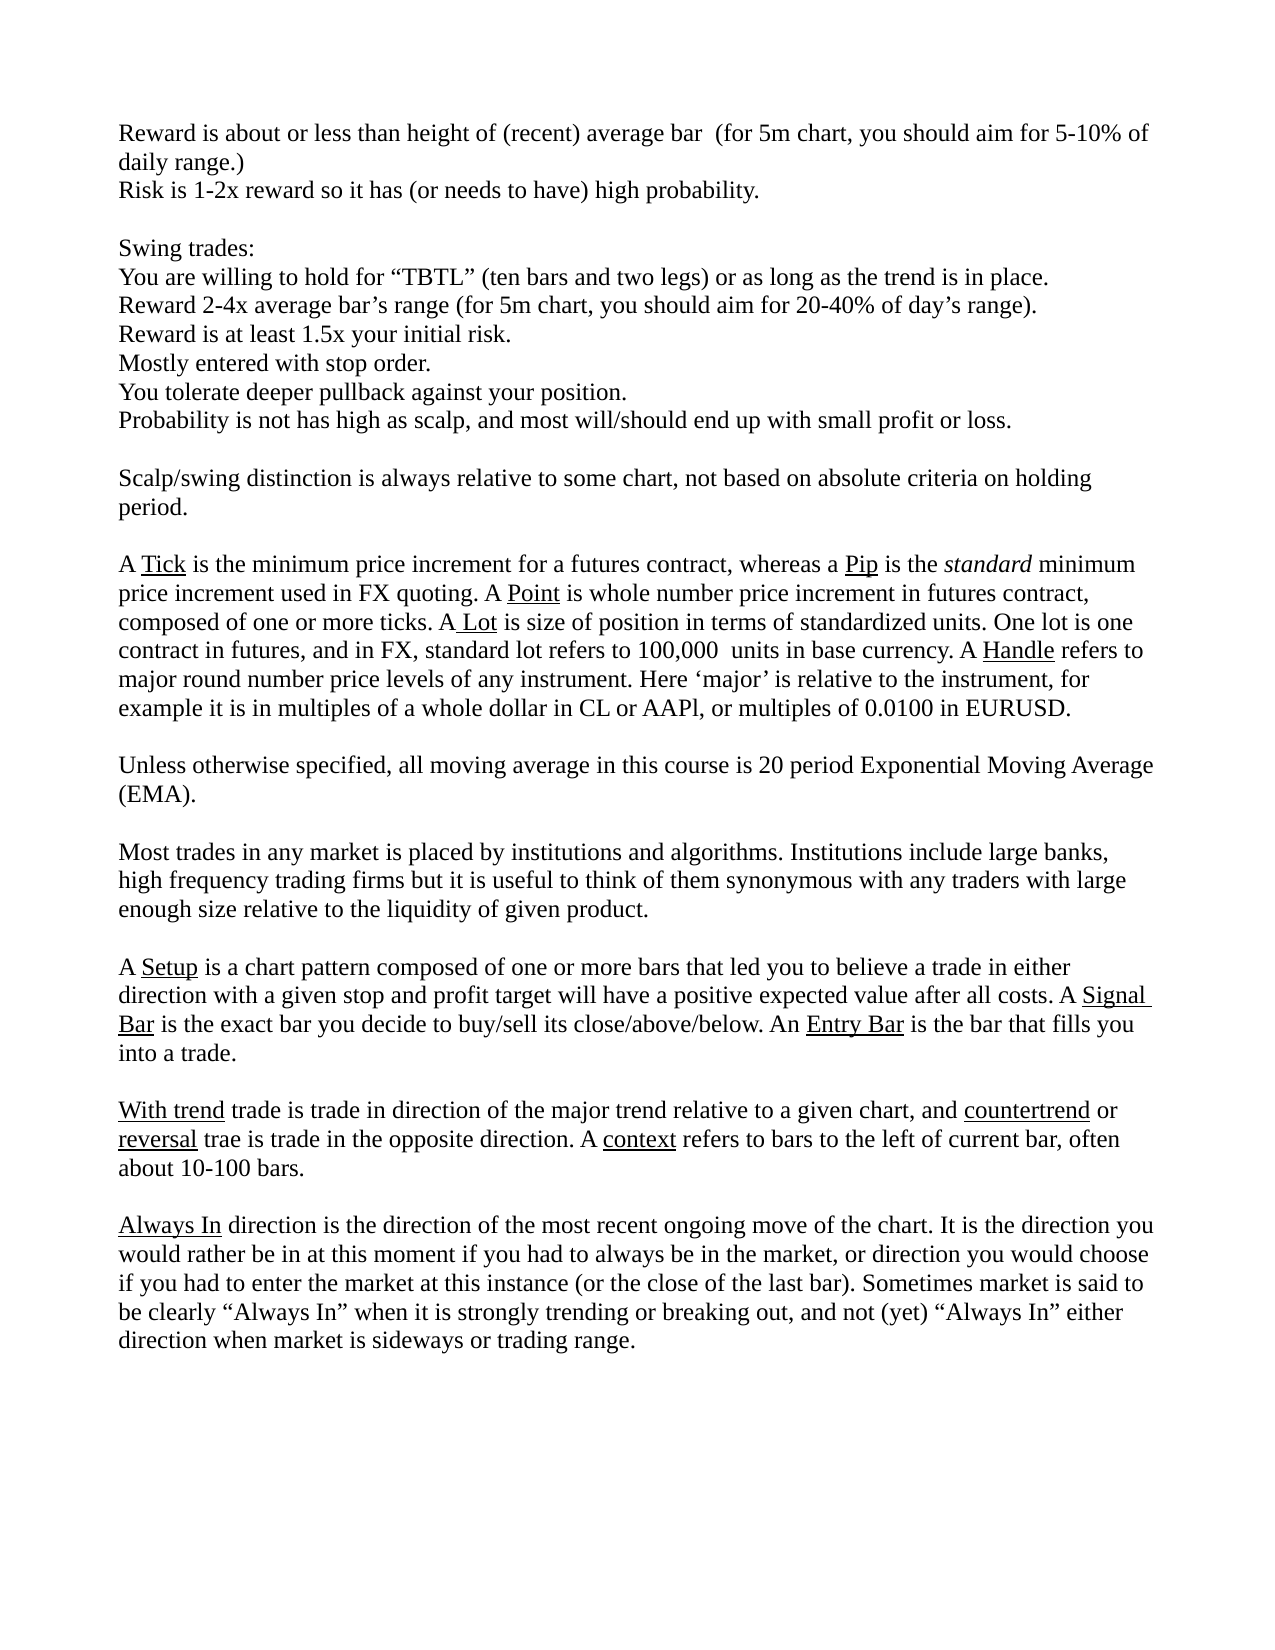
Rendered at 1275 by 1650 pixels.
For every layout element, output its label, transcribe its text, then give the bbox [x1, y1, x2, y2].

text You are willing to hold for “TBTL” (ten bars and two legs) or as long as the trend is in place. [118, 262, 1157, 291]
text Reward is at least 1.5x your initial risk. [118, 319, 1157, 348]
text You tolerate deeper pullback against your position. [118, 377, 1157, 406]
text A Tick is the minimum price increment for a futures contract, whereas a Pip is the standard minimum price increment used in FX quoting. A Point is whole number price increment in futures contract, composed of one or more ticks. A Lot is size of position in terms of standardized units. One lot is one contract in futures, and in FX, standard lot refers to 100,000 units in base currency. A Handle refers to major round number price levels of any instrument. Here ‘major’ is relative to the instrument, for example it is in multiples of a whole dollar in CL or AAPl, or multiples of 0.0100 in EURUSD. [118, 549, 1157, 722]
text Most trades in any market is placed by institutions and algorithms. Institutions include large banks, high frequency trading firms but it is useful to think of them synonymous with any traders with large enough size relative to the liquidity of given product. [118, 837, 1157, 923]
text A Setup is a chart pattern composed of one or more bars that led you to believe a trade in either direction with a given stop and profit target will have a positive expected value after all costs. A Signal Bar is the exact bar you decide to buy/sell its close/above/below. An Entry Bar is the bar that fills you into a trade. [118, 952, 1157, 1067]
text Reward is about or less than height of (recent) average bar (for 5m chart, you should aim for 5-10% of daily range.) [118, 118, 1157, 176]
text Unless otherwise specified, all moving average in this course is 20 period Exponential Moving Average (EMA). [118, 751, 1157, 808]
text Reward 2-4x average bar’s range (for 5m chart, you should aim for 20-40% of day’s range). [118, 291, 1157, 319]
text Swing trades: [118, 233, 1157, 262]
text Always In direction is the direction of the most recent ongoing move of the chart. It is the direction you would rather be in at this moment if you had to always be in the market, or direction you would choose if you had to enter the market at this instance (or the close of the last bar). Sometimes market is said to be clearly “Always In” when it is strongly trending or breaking out, and not (yet) “Always In” either direction when market is sideways or trading range. [118, 1211, 1157, 1354]
text Probability is not has high as scalp, and most will/should end up with small profit or loss. [118, 406, 1157, 434]
text Mostly entered with stop order. [118, 348, 1157, 377]
text Risk is 1-2x reward so it has (or needs to have) high probability. [118, 176, 1157, 204]
text With trend trade is trade in direction of the major trend relative to a given chart, and countertrend or reversal trae is trade in the opposite direction. A context refers to bars to the left of current bar, often about 10-100 bars. [118, 1096, 1157, 1182]
text Scalp/swing distinction is always relative to some chart, not based on absolute criteria on holding period. [118, 463, 1157, 521]
